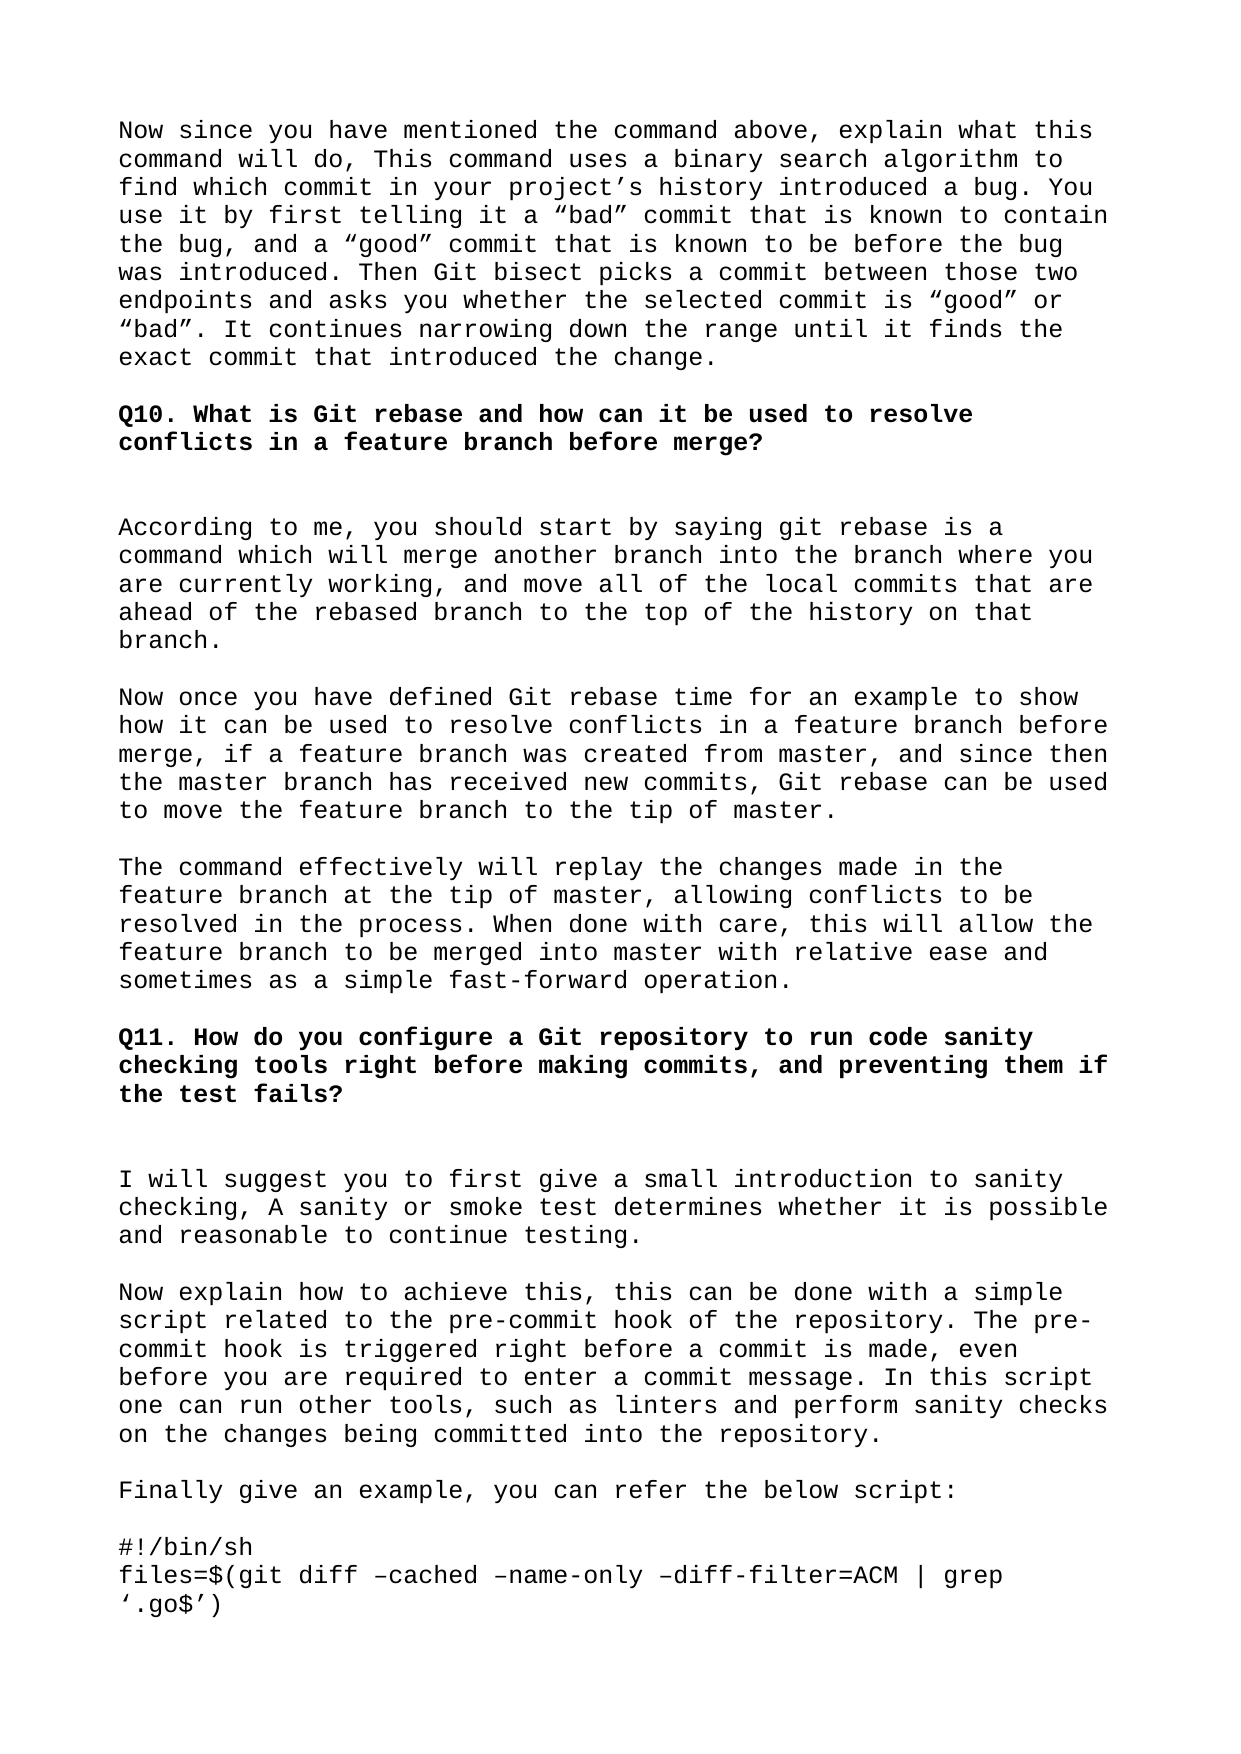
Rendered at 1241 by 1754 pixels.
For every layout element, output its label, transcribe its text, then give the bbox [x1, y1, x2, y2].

text I will suggest you to first give a small introduction to sanity checking, A sanity or smoke test determines whether it is possible and reasonable to continue testing. [118, 1166, 1122, 1251]
text Now since you have mentioned the command above, explain what this command will do, This command uses a binary search algorithm to find which commit in your project’s history introduced a bug. You use it by first telling it a “bad” commit that is known to contain the bug, and a “good” commit that is known to be before the bug was introduced. Then Git bisect picks a commit between those two endpoints and asks you whether the selected commit is “good” or “bad”. It continues narrowing down the range until it finds the exact commit that introduced the change. [118, 118, 1122, 373]
text #!/bin/sh [118, 1535, 1122, 1563]
text Q11. How do you configure a Git repository to run code sanity checking tools right before making commits, and preventing them if the test fails? [118, 1025, 1122, 1110]
text Now once you have defined Git rebase time for an example to show how it can be used to resolve conflicts in a feature branch before merge, if a feature branch was created from master, and since then the master branch has received new commits, Git rebase can be used to move the feature branch to the tip of master. [118, 685, 1122, 826]
text files=$(git diff –cached –name-only –diff-filter=ACM | grep ‘.go$’) [118, 1563, 1122, 1620]
text Q10. What is Git rebase and how can it be used to resolve conflicts in a feature branch before merge? [118, 401, 1122, 458]
text Now explain how to achieve this, this can be done with a simple script related to the pre-commit hook of the repository. The pre-commit hook is triggered right before a commit is made, even before you are required to enter a commit message. In this script one can run other tools, such as linters and perform sanity checks on the changes being committed into the repository. [118, 1280, 1122, 1450]
text Finally give an example, you can refer the below script: [118, 1478, 1122, 1506]
text The command effectively will replay the changes made in the feature branch at the tip of master, allowing conflicts to be resolved in the process. When done with care, this will allow the feature branch to be merged into master with relative ease and sometimes as a simple fast-forward operation. [118, 855, 1122, 996]
text According to me, you should start by saying git rebase is a command which will merge another branch into the branch where you are currently working, and move all of the local commits that are ahead of the rebased branch to the top of the history on that branch. [118, 515, 1122, 656]
